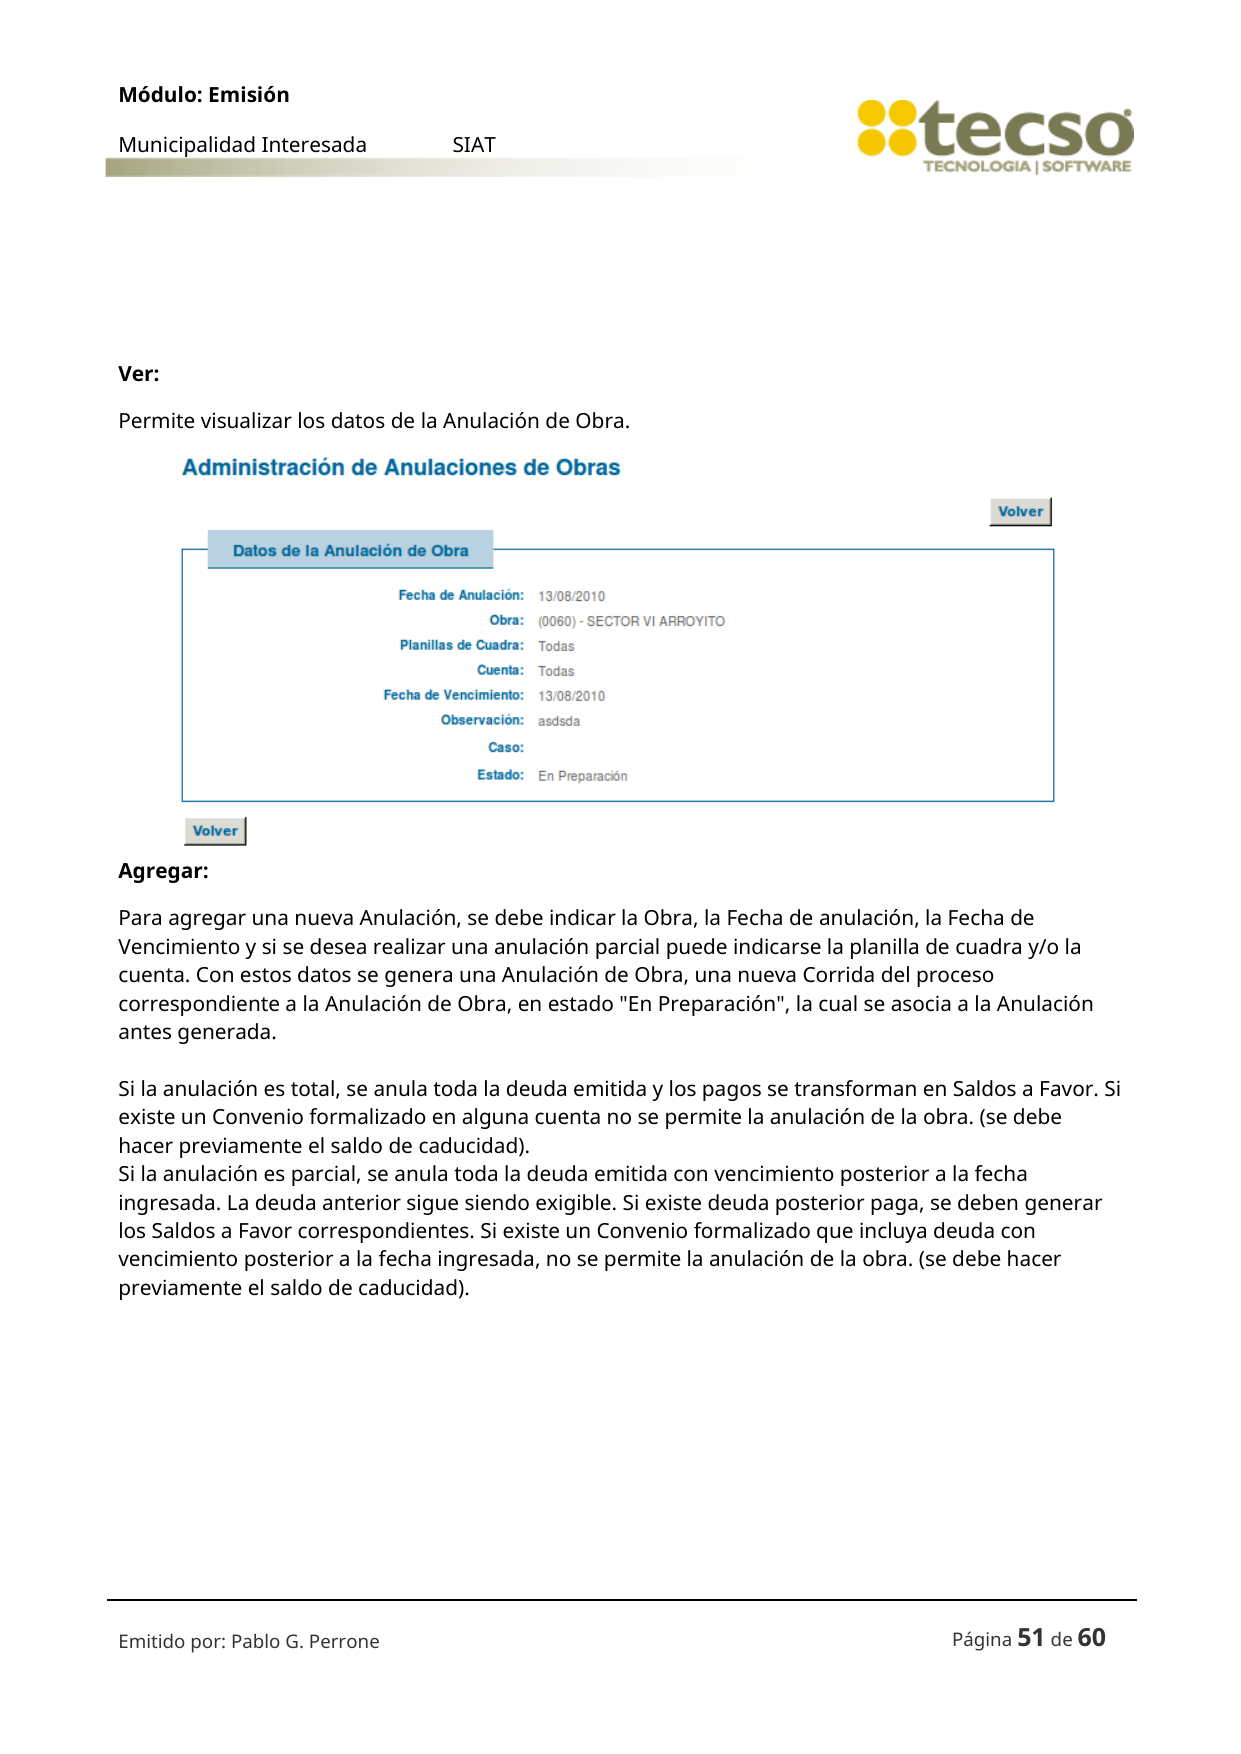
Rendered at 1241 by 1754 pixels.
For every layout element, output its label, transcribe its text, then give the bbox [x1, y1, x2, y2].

text Permite visualizar los datos de la Anulación de Obra. [118, 407, 1122, 435]
text Agregar: [118, 454, 1122, 884]
text Para agregar una nueva Anulación, se debe indicar la Obra, la Fecha de anulación, la Fecha de Vencimiento y si se desea realizar una anulación parcial puede indicarse la planilla de cuadra y/o la cuenta. Con estos datos se genera una Anulación de Obra, una nueva Corrida del proceso correspondiente a la Anulación de Obra, en estado "En Preparación", la cual se asocia a la Anulación antes generada. Si la anulación es total, se anula toda la deuda emitida y los pagos se transforman en Saldos a Favor. Si existe un Convenio formalizado en alguna cuenta no se permite la anulación de la obra. (se debe hacer previamente el saldo de caducidad). Si la anulación es parcial, se anula toda la deuda emitida con vencimiento posterior a la fecha ingresada. La deuda anterior sigue siendo exigible. Si existe deuda posterior paga, se deben generar los Saldos a Favor correspondientes. Si existe un Convenio formalizado que incluya deuda con vencimiento posterior a la fecha ingresada, no se permite la anulación de la obra. (se debe hacer previamente el saldo de caducidad). [118, 903, 1122, 1301]
text Ver: [118, 359, 1122, 388]
picture [105, 100, 1134, 177]
picture [173, 449, 1067, 857]
